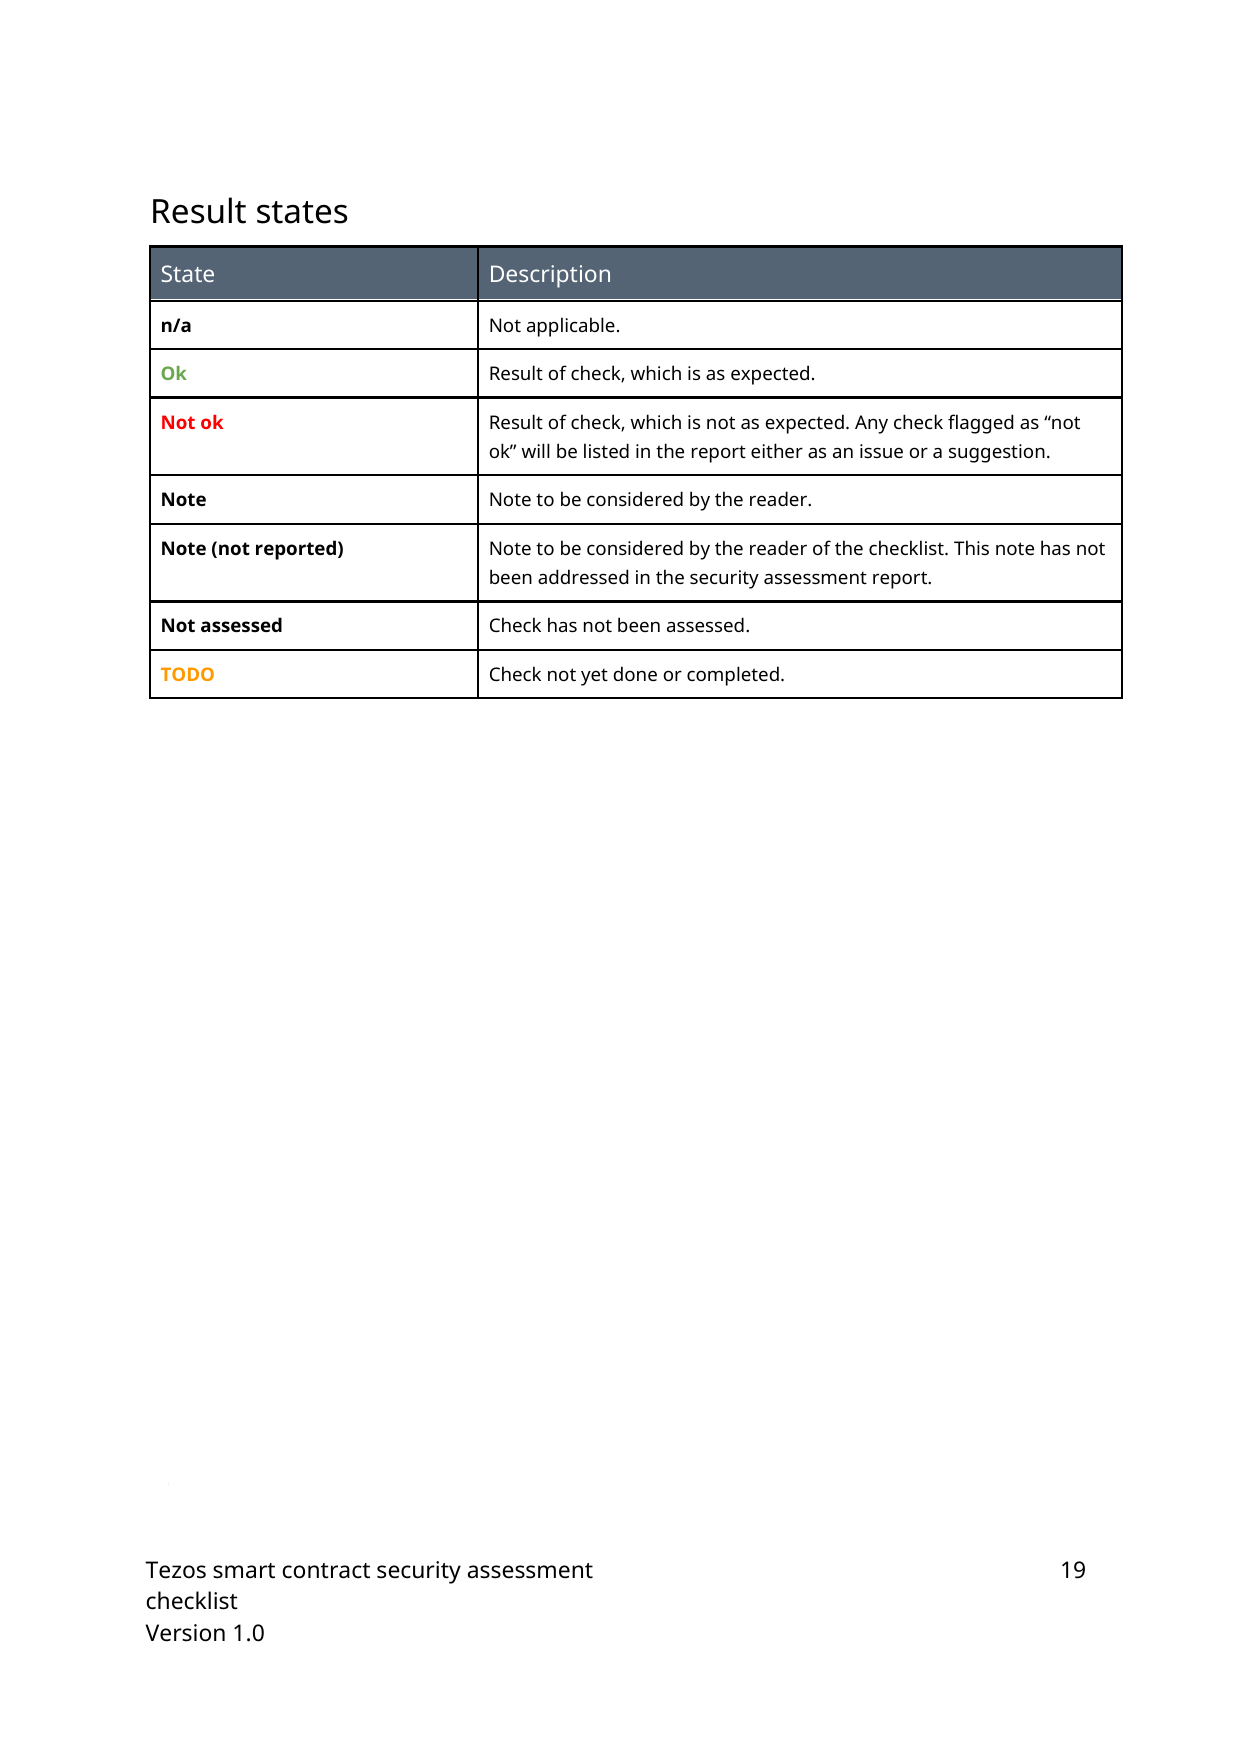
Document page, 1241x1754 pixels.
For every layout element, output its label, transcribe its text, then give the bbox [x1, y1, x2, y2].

table_cell TODO [151, 651, 477, 697]
table_cell Note to be considered by the reader. [479, 476, 1121, 523]
table_cell Note to be considered by the reader of the checklist. This note has not been addressed in the security assessment report. [479, 525, 1121, 600]
subtitle Result states [150, 187, 1090, 233]
table_header State [151, 248, 477, 299]
table_cell Note (not reported) [151, 525, 477, 600]
table_cell Note [151, 476, 477, 523]
table_cell Check not yet done or completed. [479, 651, 1121, 697]
table_cell Result of check, which is as expected. [479, 350, 1121, 396]
table_cell Ok [151, 350, 477, 396]
table_cell n/a [151, 302, 477, 348]
table_cell Not ok [151, 399, 477, 474]
table_header Description [479, 248, 1121, 299]
table_cell Result of check, which is not as expected. Any check flagged as “not ok” will be listed in the report either as an issue or a suggestion. [479, 399, 1121, 474]
table_cell Check has not been assessed. [479, 603, 1121, 649]
table_cell Not assessed [151, 603, 477, 649]
table_cell Not applicable. [479, 302, 1121, 348]
